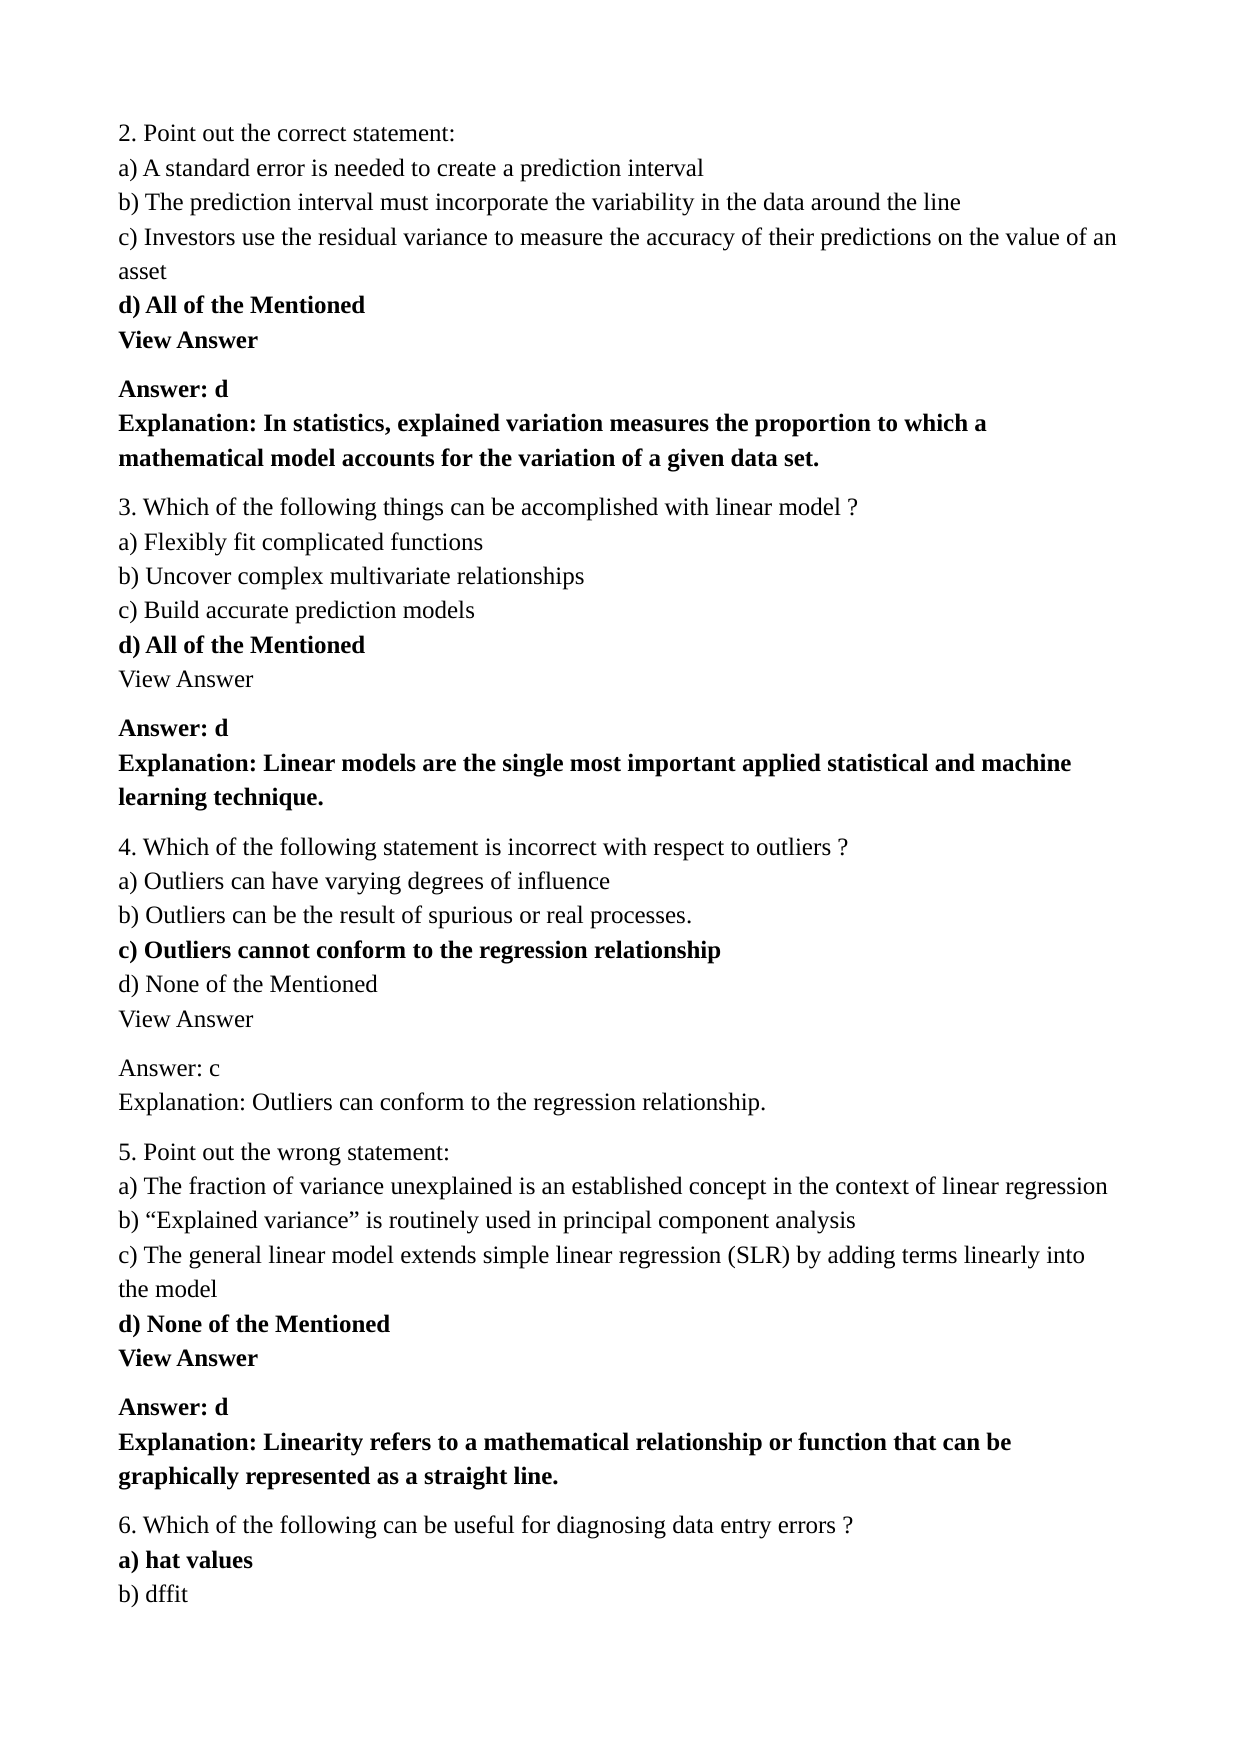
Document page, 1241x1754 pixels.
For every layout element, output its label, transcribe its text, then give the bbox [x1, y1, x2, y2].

text Answer: d Explanation: Linear models are the single most important applied statistical and machine learning technique. [118, 713, 1122, 811]
text Answer: c Explanation: Outliers can conform to the regression relationship. [118, 1053, 1122, 1116]
text 3. Which of the following things can be accomplished with linear model ? a) Flexibly fit complicated functions b) Uncover complex multivariate relationships c) Build accurate prediction models d) All of the Mentioned View Answer [118, 492, 1122, 693]
text 2. Point out the correct statement: a) A standard error is needed to create a prediction interval b) The prediction interval must incorporate the variability in the data around the line c) Investors use the residual variance to measure the accuracy of their predictions on the value of an asset d) All of the Mentioned View Answer [118, 118, 1122, 354]
text Answer: d Explanation: In statistics, explained variation measures the proportion to which a mathematical model accounts for the variation of a given data set. [118, 374, 1122, 472]
text 5. Point out the wrong statement: a) The fraction of variance unexplained is an established concept in the context of linear regression b) “Explained variance” is routinely used in principal component analysis c) The general linear model extends simple linear regression (SLR) by adding terms linearly into the model d) None of the Mentioned View Answer [118, 1137, 1122, 1372]
text 6. Which of the following can be useful for diagnosing data entry errors ? a) hat values b) dffit [118, 1511, 1122, 1608]
text 4. Which of the following statement is incorrect with respect to outliers ? a) Outliers can have varying degrees of influence b) Outliers can be the result of spurious or real processes. c) Outliers cannot conform to the regression relationship d) None of the Mentioned View Answer [118, 832, 1122, 1033]
text Answer: d Explanation: Linearity refers to a mathematical relationship or function that can be graphically represented as a straight line. [118, 1392, 1122, 1490]
